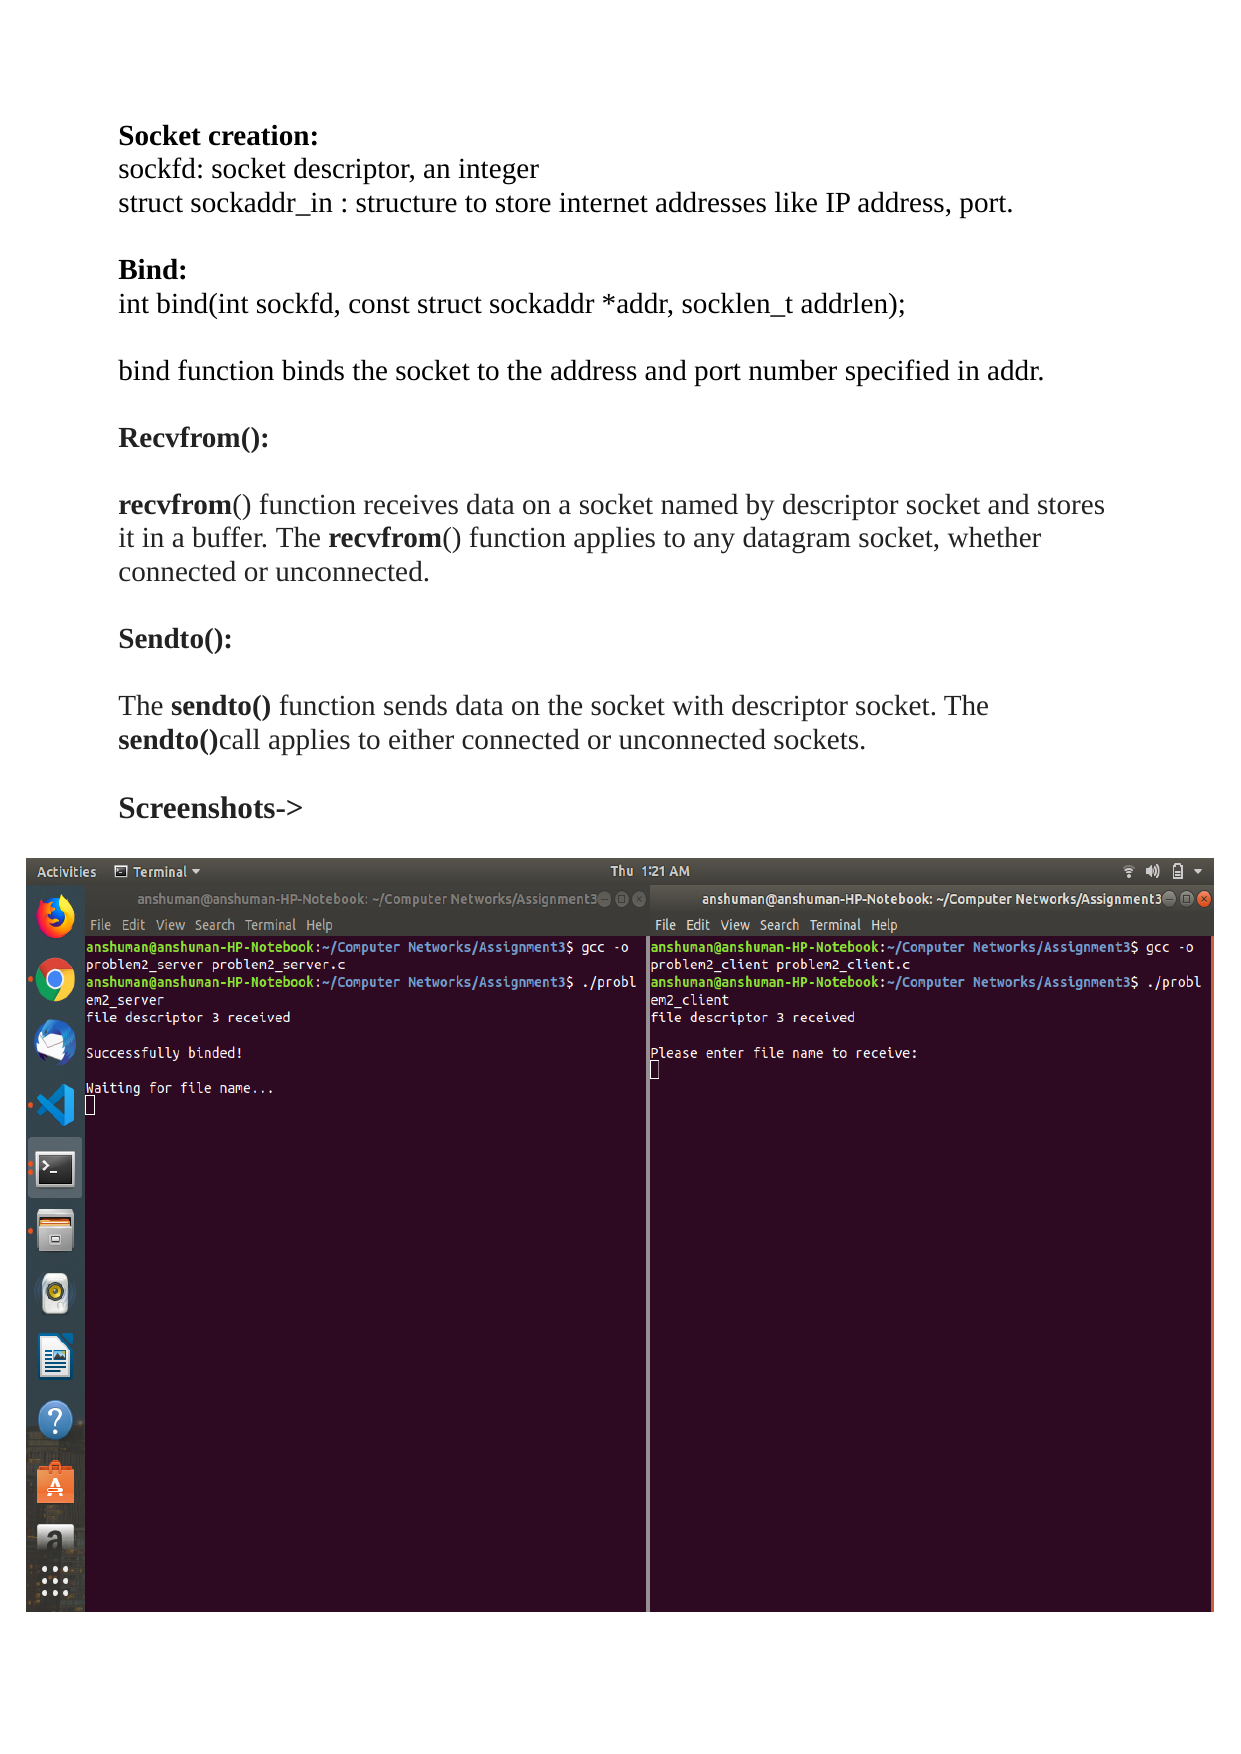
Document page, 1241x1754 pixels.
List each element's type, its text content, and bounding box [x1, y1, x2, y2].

text Socket creation: [118, 118, 1122, 152]
text Screenshots-> [118, 789, 1122, 825]
text recvfrom() function receives data on a socket named by descriptor socket and stores it in a buffer. The recvfrom() function applies to any datagram socket, whether connected or unconnected. [118, 487, 1122, 588]
text Bind: [118, 252, 1122, 286]
text struct sockaddr_in : structure to store internet addresses like IP address, port. [118, 185, 1122, 219]
text The sendto() function sends data on the socket with descriptor socket. The sendto()call applies to either connected or unconnected sockets. [118, 688, 1122, 755]
text int bind(int sockfd, const struct sockaddr *addr, socklen_t addrlen); [118, 286, 1122, 319]
picture [26, 858, 1214, 1612]
text sockfd: socket descriptor, an integer [118, 152, 1122, 185]
text bind function binds the socket to the address and port number specified in addr. [118, 353, 1122, 386]
text Sendto(): [118, 621, 1122, 655]
text Recvfrom(): [118, 420, 1122, 453]
